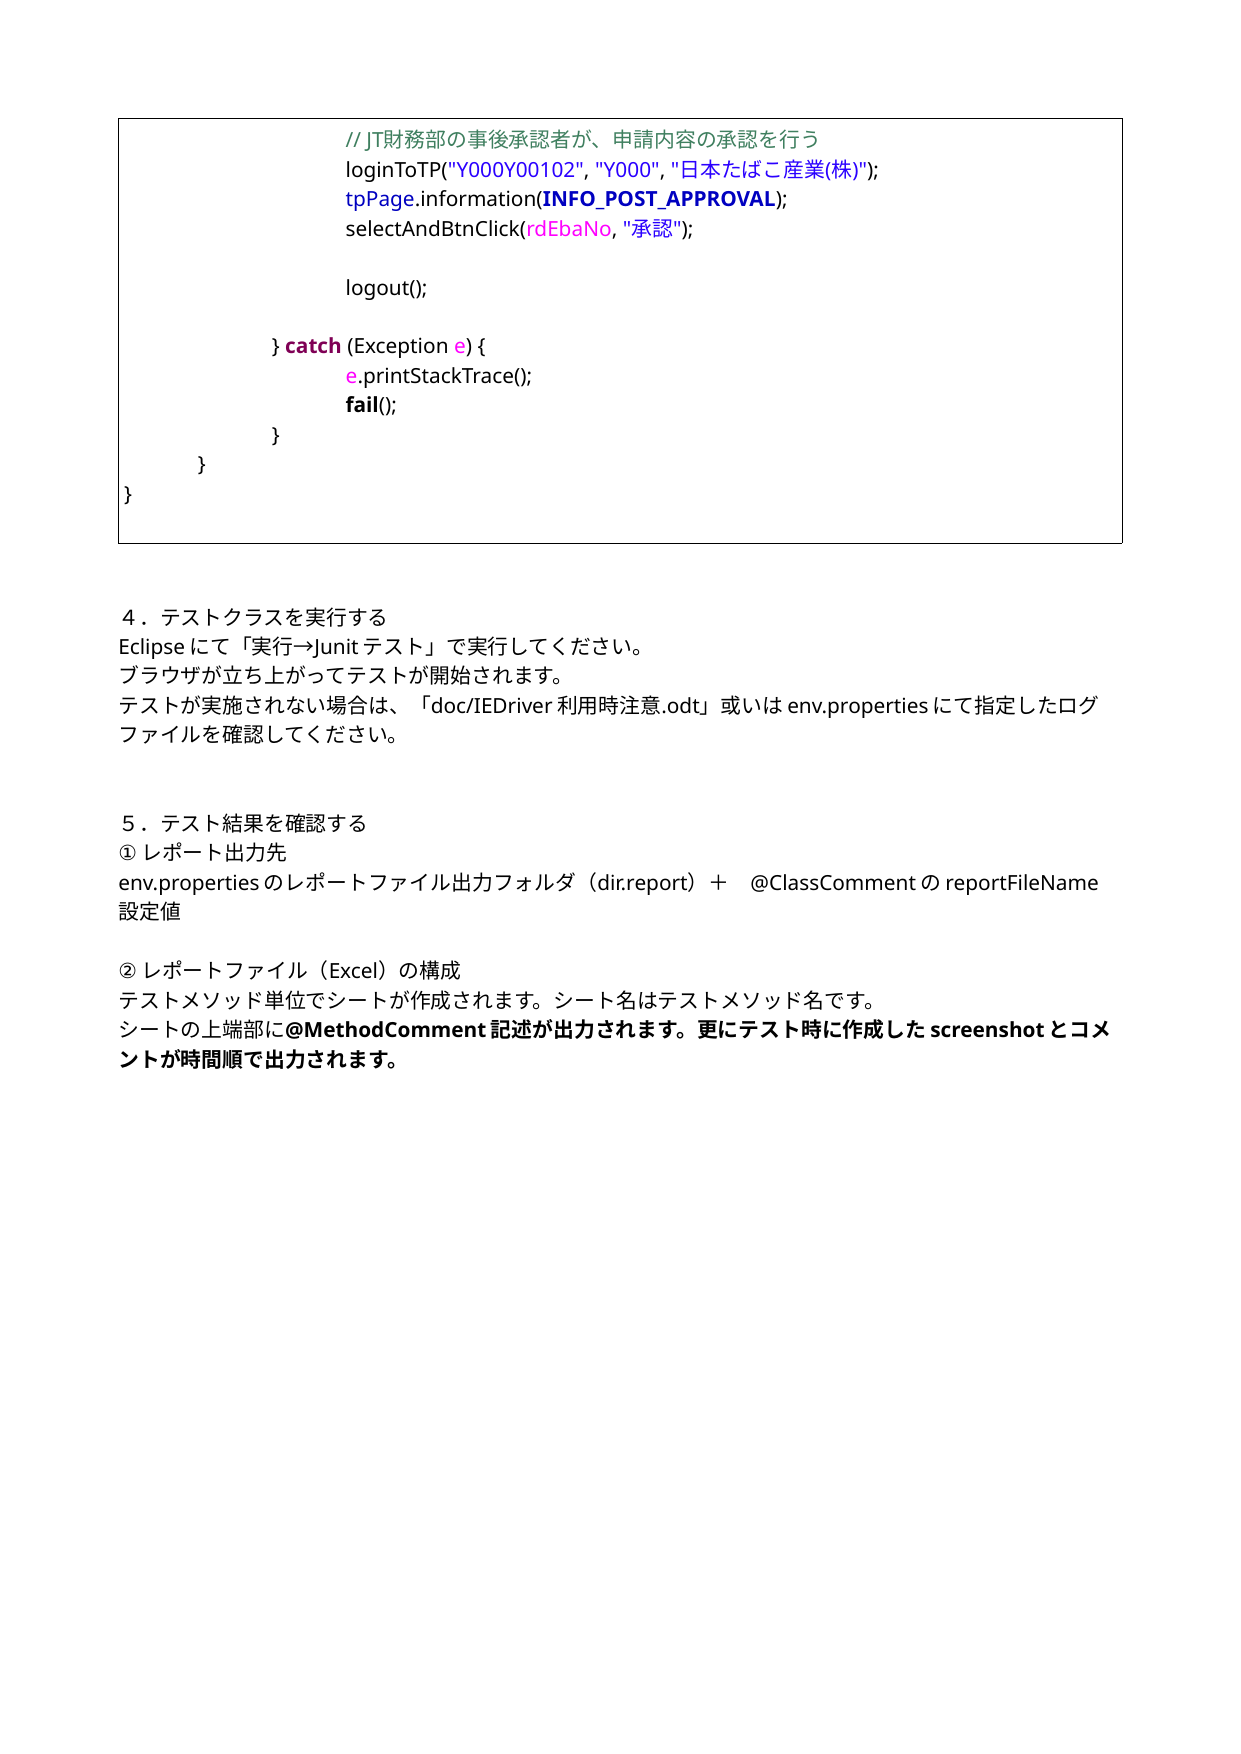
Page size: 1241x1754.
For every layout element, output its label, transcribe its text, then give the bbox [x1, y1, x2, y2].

text ５．テスト結果を確認する [118, 808, 1122, 837]
text ４．テストクラスを実行する [118, 601, 1122, 631]
text テストが実施されない場合は、「doc/IEDriver利用時注意.odt」或いはenv.propertiesにて指定したログファイルを確認してください。 [118, 690, 1122, 749]
text env.propertiesのレポートファイル出力フォルダ（dir.report）＋ @ClassCommentのreportFileName設定値 [118, 867, 1122, 926]
table_header // JT財務部の事後承認者が、申請内容の承認を行う loginToTP("Y000Y00102", "Y000", "日本たばこ産業(株)"); tpPage.information(INFO_POST_APPROVAL); selectAndBtnClick(rdEbaNo, "承認"); logout(); } catch (Exception e) { e.printStackTrace(); fail(); } } } [119, 119, 1122, 542]
text シートの上端部に@MethodComment記述が出力されます。更にテスト時に作成したscreenshotとコメントが時間順で出力されます。 [118, 1014, 1122, 1073]
text テストメソッド単位でシートが作成されます。シート名はテストメソッド名です。 [118, 985, 1122, 1014]
text ブラウザが立ち上がってテストが開始されます。 [118, 660, 1122, 690]
text Eclipseにて「実行→Junitテスト」で実行してください。 [118, 631, 1122, 660]
text ①レポート出力先 [118, 837, 1122, 867]
text ②レポートファイル（Excel）の構成 [118, 955, 1122, 985]
